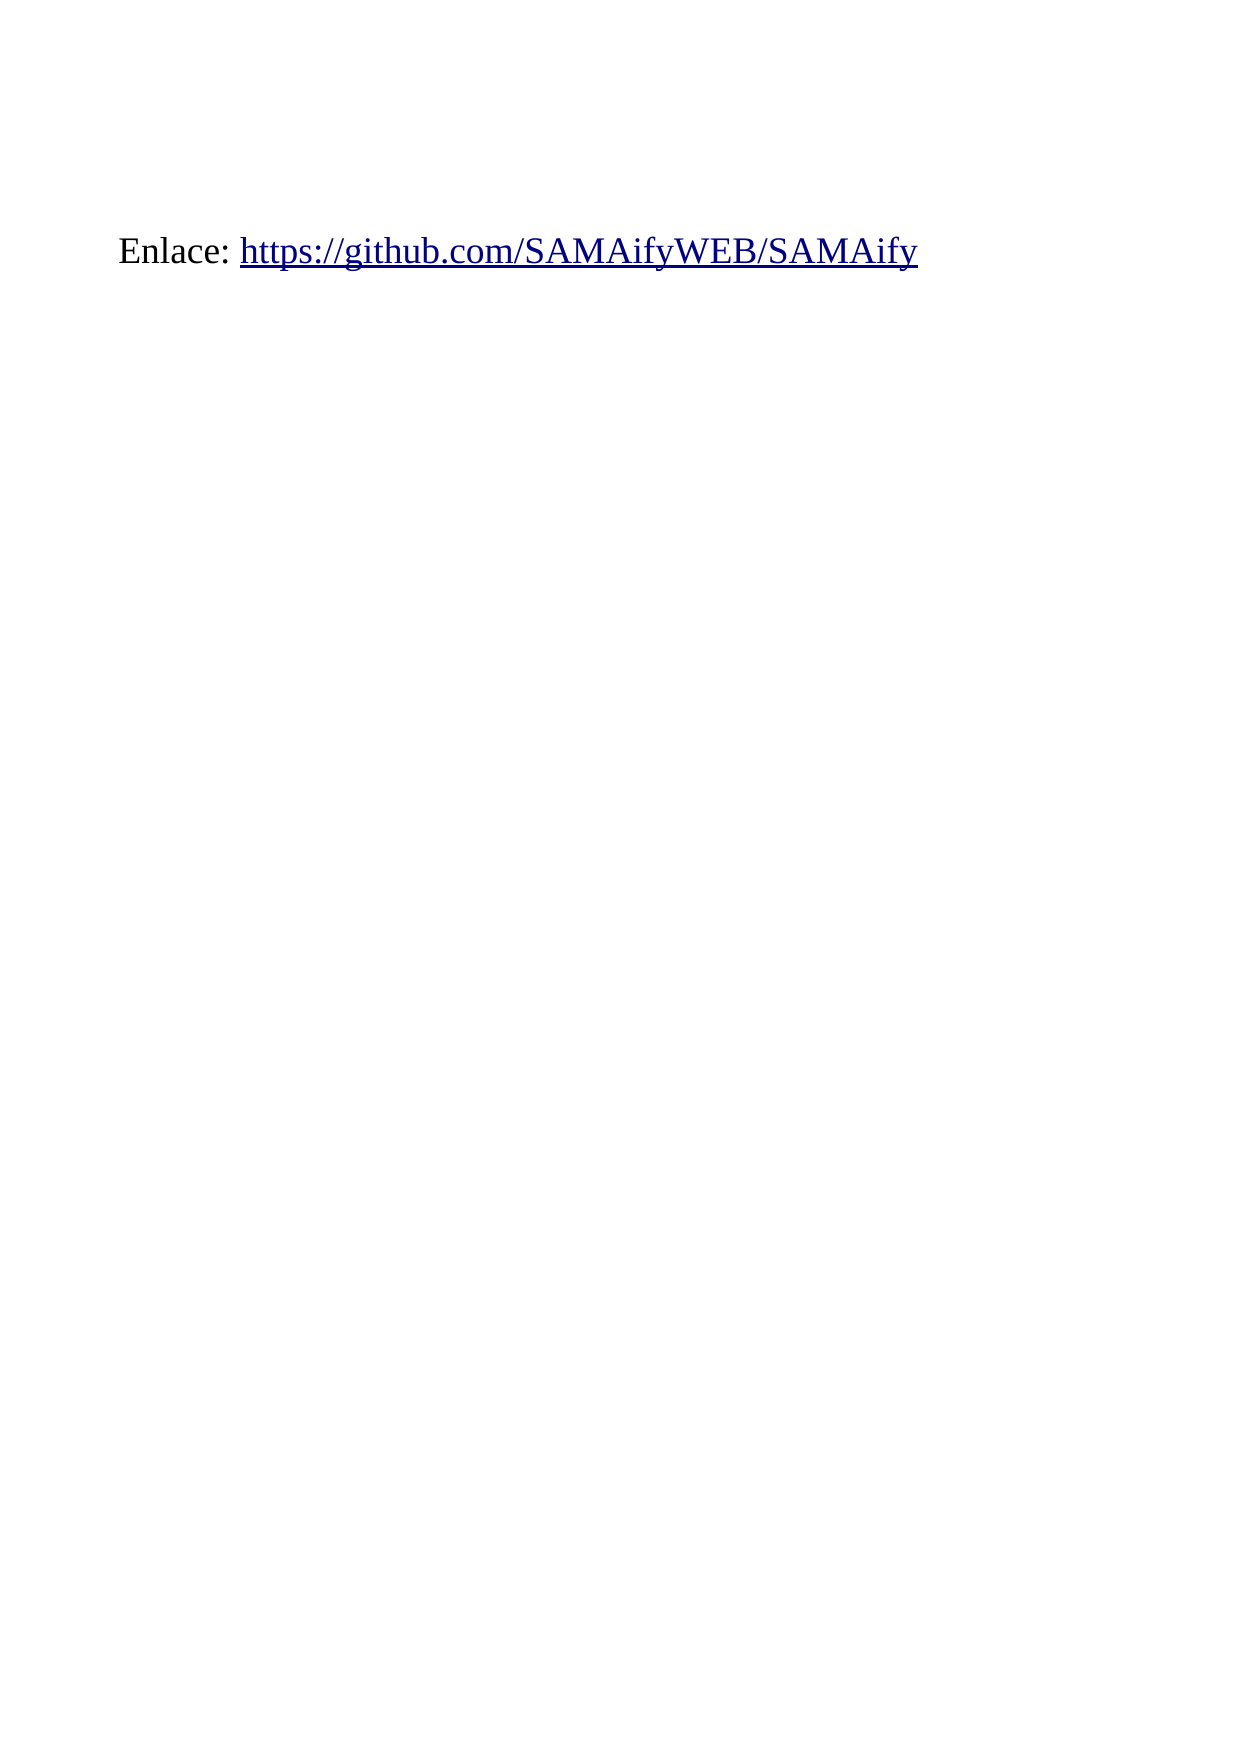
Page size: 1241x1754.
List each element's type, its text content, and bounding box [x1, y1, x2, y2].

text Enlace: https://github.com/SAMAifyWEB/SAMAify [118, 228, 1122, 271]
